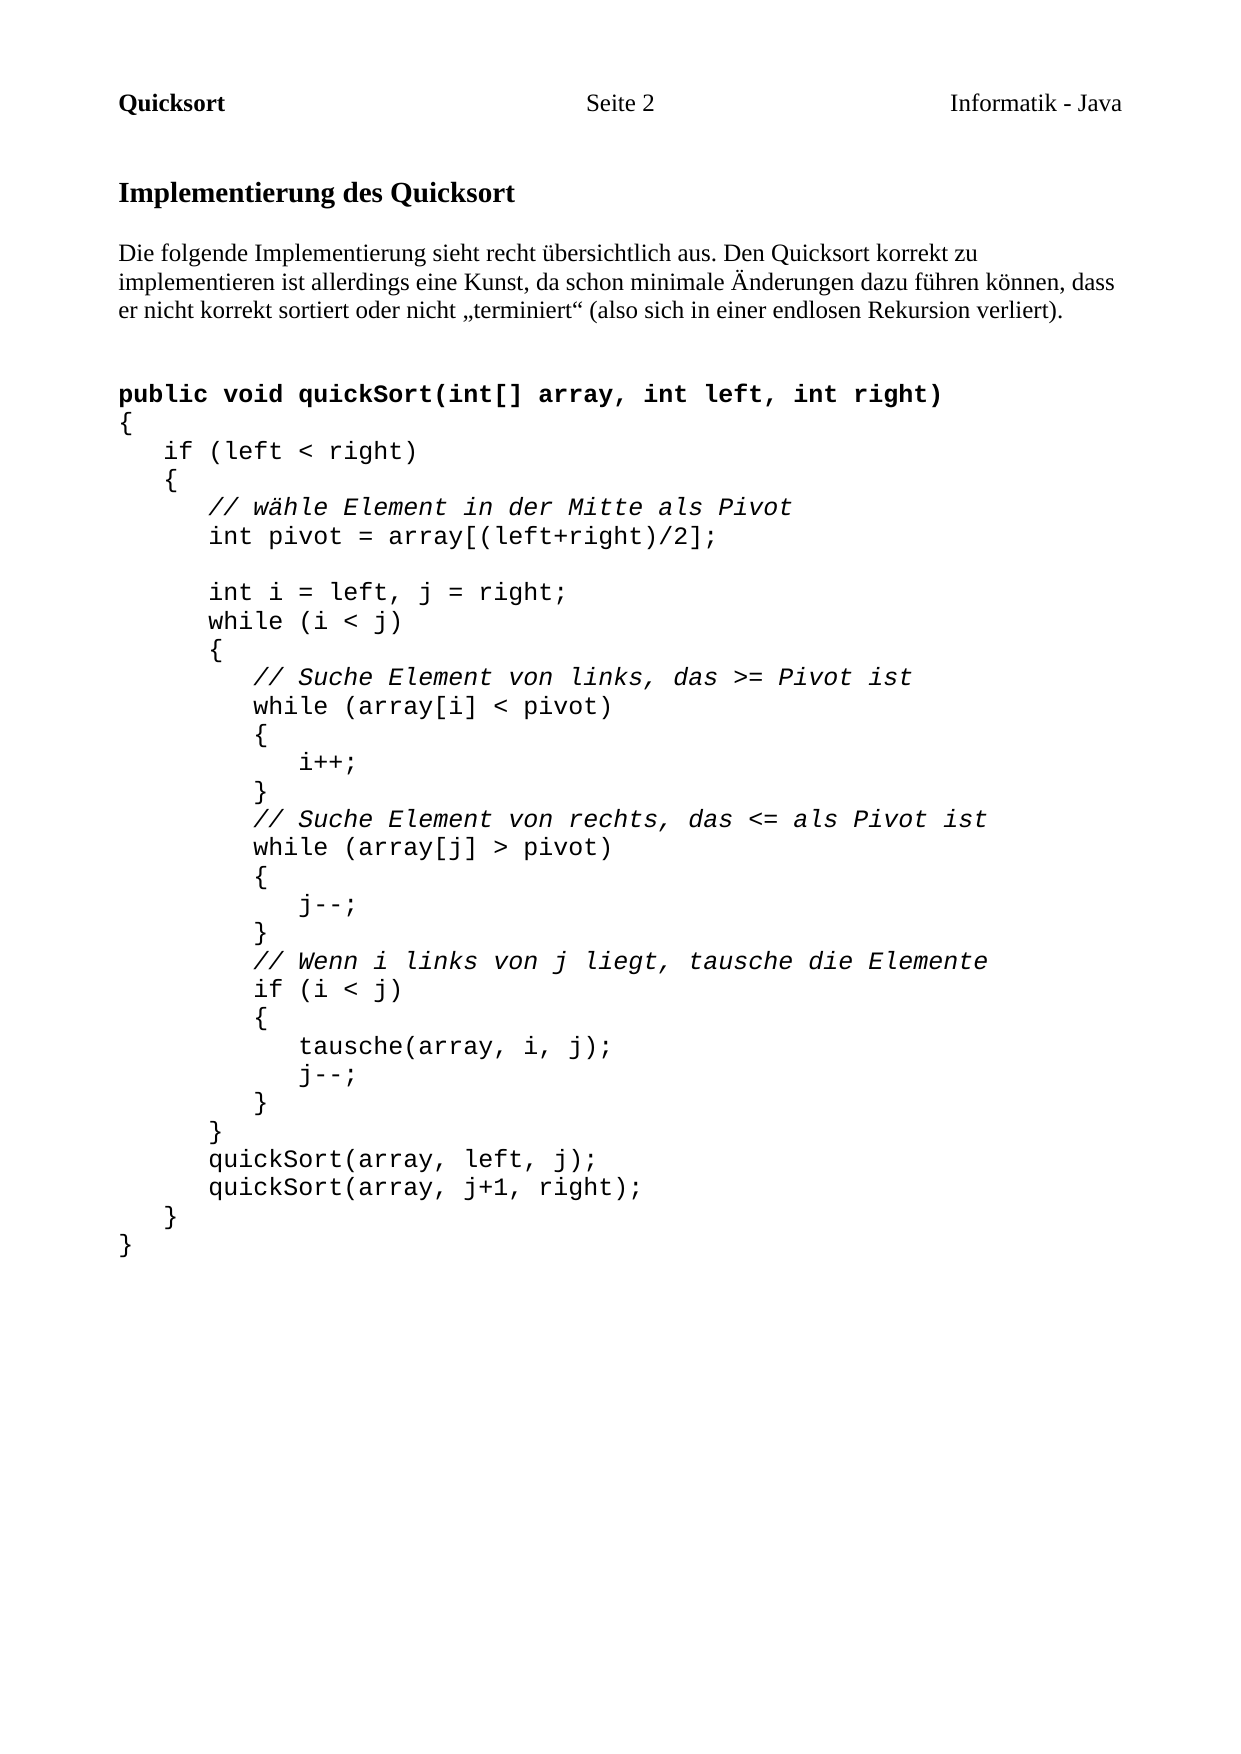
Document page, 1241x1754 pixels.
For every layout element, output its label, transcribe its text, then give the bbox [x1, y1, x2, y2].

text if (i < j) [118, 977, 1122, 1005]
text { [118, 410, 1122, 438]
text // Suche Element von links, das >= Pivot ist [118, 665, 1122, 693]
text quickSort(array, j+1, right); [118, 1175, 1122, 1203]
text } [118, 778, 1122, 807]
text while (array[j] > pivot) [118, 835, 1122, 863]
text j--; [118, 1062, 1122, 1090]
text { [118, 637, 1122, 665]
text { [118, 722, 1122, 750]
text // wähle Element in der Mitte als Pivot [118, 495, 1122, 523]
text while (array[i] < pivot) [118, 693, 1122, 722]
text // Wenn i links von j liegt, tausche die Elemente [118, 948, 1122, 977]
text } [118, 1232, 1122, 1260]
text } [118, 1090, 1122, 1118]
text } [118, 1203, 1122, 1232]
text } [118, 1118, 1122, 1147]
text if (left < right) [118, 438, 1122, 467]
text { [118, 467, 1122, 495]
text int i = left, j = right; [118, 580, 1122, 608]
text int pivot = array[(left+right)/2]; [118, 523, 1122, 552]
text Implementierung des Quicksort [118, 176, 1122, 209]
text j--; [118, 892, 1122, 920]
text i++; [118, 750, 1122, 778]
text public void quickSort(int[] array, int left, int right) [118, 382, 1122, 410]
text while (i < j) [118, 608, 1122, 637]
text } [118, 920, 1122, 948]
text { [118, 1005, 1122, 1033]
text quickSort(array, left, j); [118, 1147, 1122, 1175]
text Die folgende Implementierung sieht recht übersichtlich aus. Den Quicksort korrekt zu implementieren ist allerdings eine Kunst, da schon minimale Änderungen dazu führen können, dass er nicht korrekt sortiert oder nicht „terminiert“ (also sich in einer endlosen Rekursion verliert). [118, 238, 1122, 324]
text // Suche Element von rechts, das <= als Pivot ist [118, 807, 1122, 835]
text { [118, 863, 1122, 892]
text tausche(array, i, j); [118, 1033, 1122, 1062]
